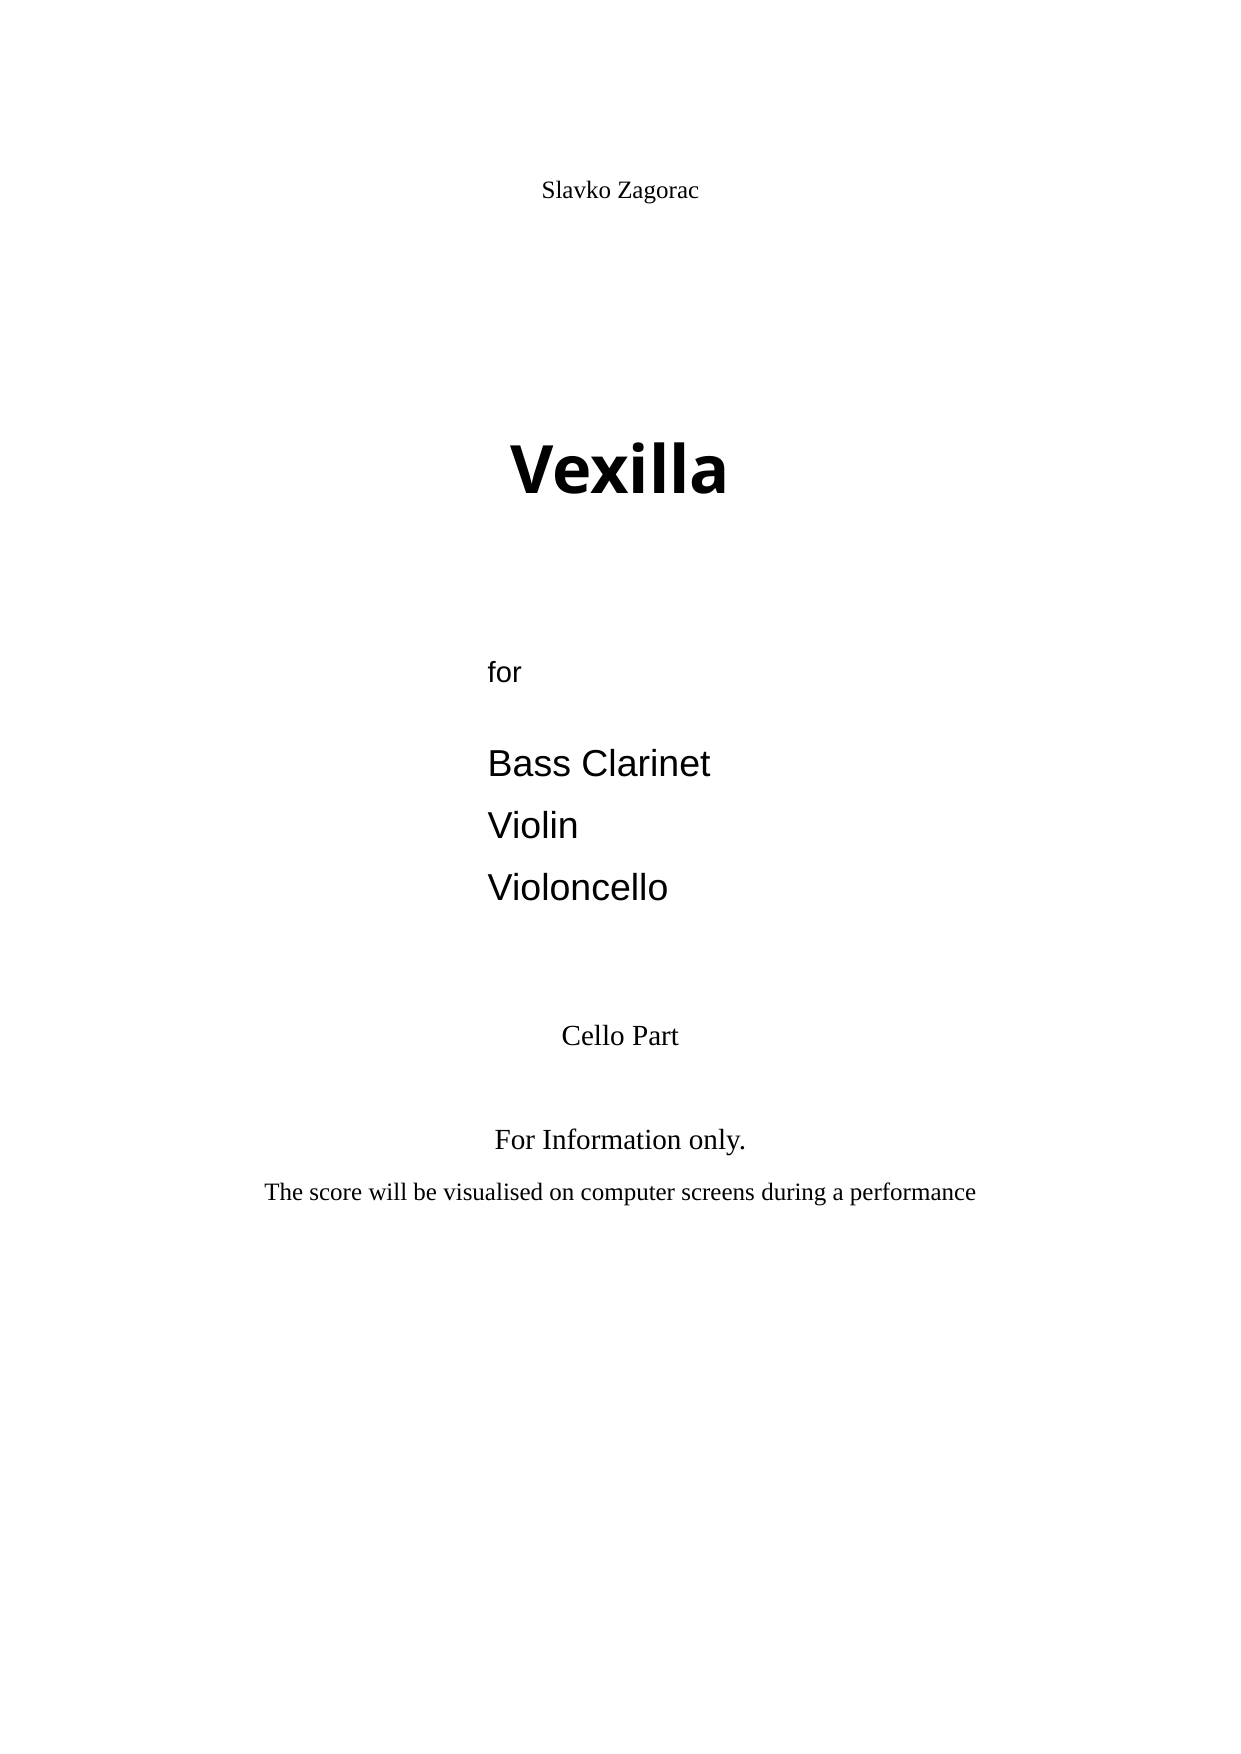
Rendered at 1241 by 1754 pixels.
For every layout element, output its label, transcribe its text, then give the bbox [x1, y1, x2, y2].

text Cello Part [118, 1018, 1122, 1052]
subtitle Bass Clarinet [487, 708, 1122, 784]
subtitle Violoncello [487, 865, 1122, 951]
text Slavko Zagorac [118, 176, 1122, 204]
subtitle Vexilla [118, 422, 1122, 513]
text For Information only. [118, 1122, 1122, 1156]
text The score will be visualised on computer screens during a performance [118, 1177, 1122, 1206]
subtitle Violin [487, 803, 1122, 846]
subtitle for [487, 655, 1122, 689]
